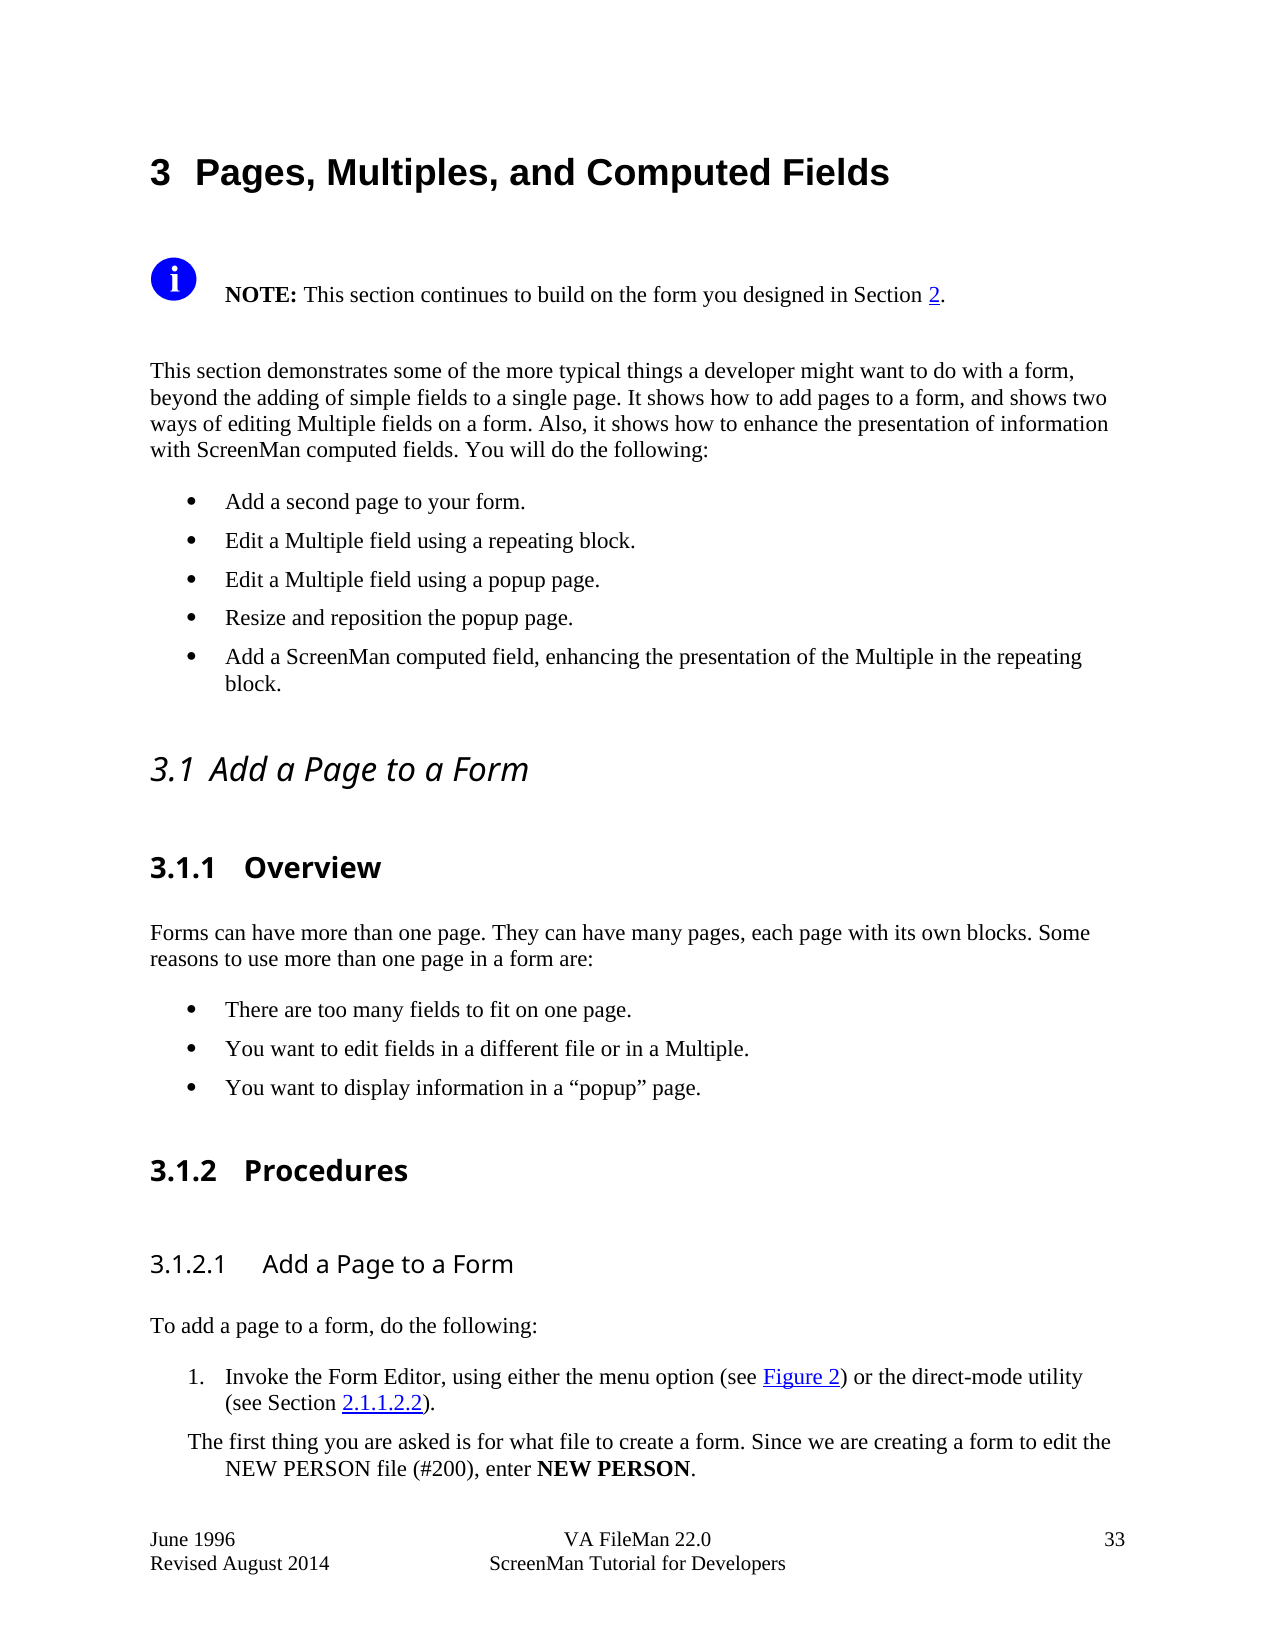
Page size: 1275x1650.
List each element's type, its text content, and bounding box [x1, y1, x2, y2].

picture [150, 255, 197, 303]
subtitle Procedures [150, 1150, 1125, 1190]
list The first thing you are asked is for what file to create a form. Since we are creating a form to edit the NEW PERSON file (#200), enter NEW PERSON. [187, 1428, 1125, 1481]
subtitle Pages, Multiples, and Computed Fields [150, 150, 1125, 193]
subtitle Overview [150, 848, 1125, 887]
text This section demonstrates some of the more typical things a developer might want to do with a form, beyond the adding of simple fields to a single page. It shows how to add pages to a form, and shows two ways of editing Multiple fields on a form. Also, it shows how to enhance the presentation of information with ScreenMan computed fields. You will do the following: [150, 357, 1125, 463]
list Resize and reposition the popup page. [187, 604, 1125, 631]
list Add a second page to your form. [187, 488, 1125, 514]
list Invoke the Form Editor, using either the menu option (see Figure 2) or the direct-mode utility (see Section 2.1.1.2.2). [187, 1363, 1125, 1416]
subtitle Add a Page to a Form [150, 746, 1125, 791]
list You want to display information in a “popup” page. [187, 1074, 1125, 1100]
text NOTE: This section continues to build on the form you designed in Section 2. [150, 256, 1125, 307]
text To add a page to a form, do the following: [150, 1312, 1125, 1338]
list Add a ScreenMan computed field, enhancing the presentation of the Multiple in the repeating block. [187, 643, 1125, 696]
subtitle Add a Page to a Form [150, 1246, 1125, 1280]
list Edit a Multiple field using a popup page. [187, 566, 1125, 592]
list Edit a Multiple field using a repeating block. [187, 527, 1125, 553]
text Forms can have more than one page. They can have many pages, each page with its own blocks. Some reasons to use more than one page in a form are: [150, 919, 1125, 971]
list There are too many fields to fit on one page. [187, 996, 1125, 1023]
list You want to edit fields in a different file or in a Multiple. [187, 1035, 1125, 1062]
